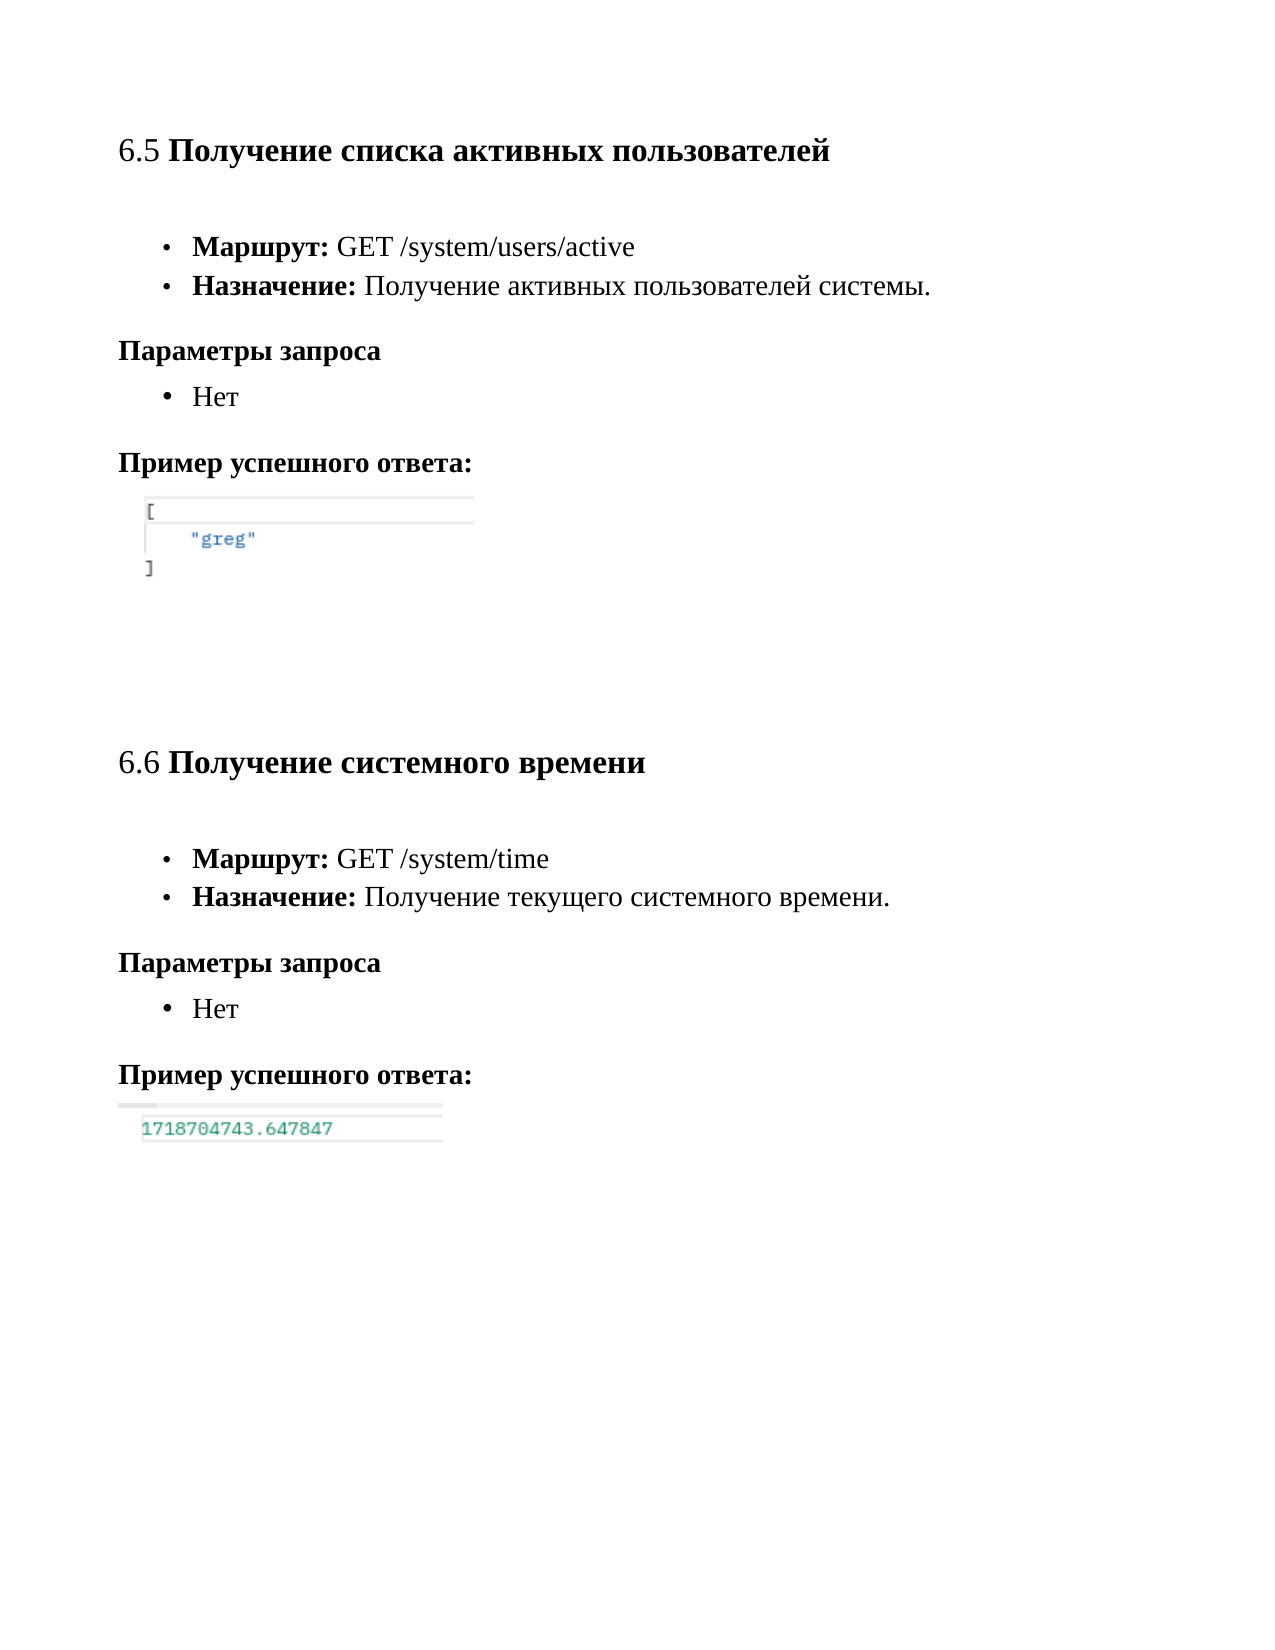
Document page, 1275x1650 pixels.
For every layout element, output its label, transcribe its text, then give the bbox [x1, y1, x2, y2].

list Нет [162, 379, 1157, 413]
subtitle 6.5 Получение списка активных пользователей [118, 131, 1157, 169]
list Назначение: Получение активных пользователей системы. [162, 268, 1157, 301]
list Назначение: Получение текущего системного времени. [162, 879, 1157, 913]
list Маршрут: GET /system/time [162, 841, 1157, 874]
subtitle Параметры запроса [118, 945, 1157, 979]
subtitle 6.6 Получение системного времени [118, 743, 1157, 781]
subtitle Параметры запроса [118, 333, 1157, 367]
list Маршрут: GET /system/users/active [162, 229, 1157, 263]
subtitle Пример успешного ответа: [118, 1057, 1157, 1091]
picture [118, 1103, 444, 1211]
subtitle Пример успешного ответа: [118, 445, 1157, 478]
picture [118, 491, 475, 616]
list Нет [162, 991, 1157, 1025]
